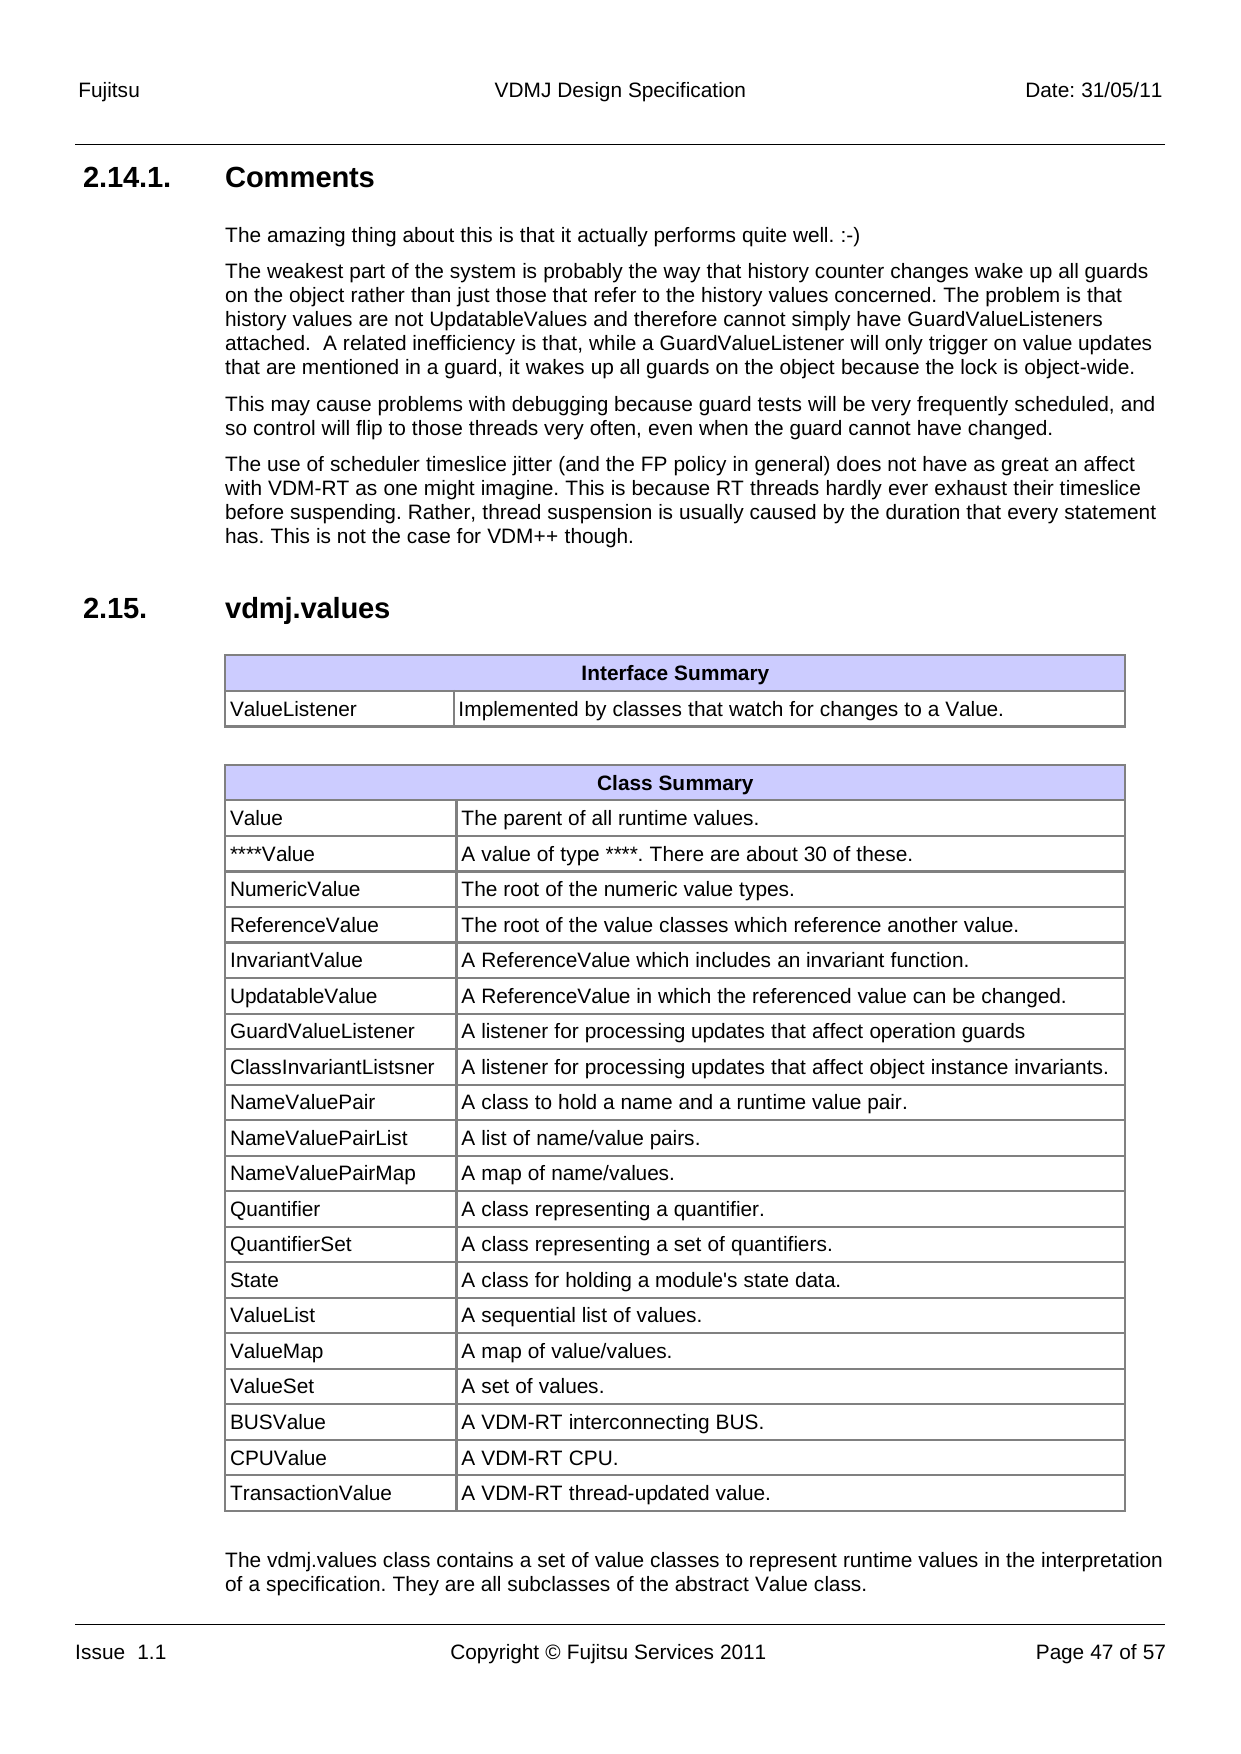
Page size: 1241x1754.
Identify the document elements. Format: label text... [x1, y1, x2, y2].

table_header Class Summary [226, 766, 1124, 799]
text This may cause problems with debugging because guard tests will be very frequently scheduled, and so control will flip to those threads very often, even when the guard cannot have changed. [225, 392, 1165, 440]
table_cell A ReferenceValue which includes an invariant function. [458, 944, 1124, 977]
table_cell The root of the value classes which reference another value. [458, 908, 1124, 941]
table_cell A VDM-RT interconnecting BUS. [458, 1405, 1124, 1439]
table_cell ValueListener [226, 692, 453, 725]
table_cell ReferenceValue [226, 908, 455, 941]
table_cell A map of value/values. [458, 1334, 1124, 1368]
text The vdmj.values class contains a set of value classes to represent runtime values in the interpretation of a specification. They are all subclasses of the abstract Value class. [225, 1548, 1165, 1596]
table_cell NameValuePair [226, 1086, 455, 1119]
table_cell A VDM-RT thread-updated value. [458, 1476, 1124, 1510]
table_cell A listener for processing updates that affect object instance invariants. [458, 1050, 1124, 1083]
table_cell A value of type ****. There are about 30 of these. [458, 837, 1124, 870]
table_cell ClassInvariantListsner [226, 1050, 455, 1083]
table_cell A ReferenceValue in which the referenced value can be changed. [458, 979, 1124, 1012]
table_cell A map of name/values. [458, 1157, 1124, 1190]
table_cell A set of values. [458, 1370, 1124, 1403]
table_cell InvariantValue [226, 944, 455, 977]
table_cell ValueSet [226, 1370, 455, 1403]
table_cell A listener for processing updates that affect operation guards [458, 1015, 1124, 1048]
table_cell A class for holding a module's state data. [458, 1263, 1124, 1297]
table_cell The parent of all runtime values. [458, 801, 1124, 835]
table_cell BUSValue [226, 1405, 455, 1439]
table_cell State [226, 1263, 455, 1297]
table_cell Quantifier [226, 1192, 455, 1226]
table_cell CPUValue [226, 1441, 455, 1474]
table_cell TransactionValue [226, 1476, 455, 1510]
table_cell NameValuePairList [226, 1121, 455, 1154]
table_cell GuardValueListener [226, 1015, 455, 1048]
subtitle Comments [75, 160, 1165, 193]
table_cell QuantifierSet [226, 1228, 455, 1261]
text The amazing thing about this is that it actually performs quite well. :-) [225, 223, 1165, 247]
table_cell The root of the numeric value types. [458, 873, 1124, 906]
table_cell NumericValue [226, 873, 455, 906]
table_header Interface Summary [226, 656, 1124, 690]
table_cell A list of name/value pairs. [458, 1121, 1124, 1154]
table_cell ****Value [226, 837, 455, 870]
subtitle vdmj.values [75, 591, 1165, 624]
table_cell ValueList [226, 1299, 455, 1332]
table_cell A sequential list of values. [458, 1299, 1124, 1332]
table_cell A class representing a set of quantifiers. [458, 1228, 1124, 1261]
table_cell A class representing a quantifier. [458, 1192, 1124, 1226]
table_cell NameValuePairMap [226, 1157, 455, 1190]
table_cell UpdatableValue [226, 979, 455, 1012]
table_cell A VDM-RT CPU. [458, 1441, 1124, 1474]
text The weakest part of the system is probably the way that history counter changes wake up all guards on the object rather than just those that refer to the history values concerned. The problem is that history values are not UpdatableValues and therefore cannot simply have GuardValueListeners attached. A related inefficiency is that, while a GuardValueListener will only trigger on value updates that are mentioned in a guard, it wakes up all guards on the object because the lock is object-wide. [225, 260, 1165, 379]
table_cell Implemented by classes that watch for changes to a Value. [455, 692, 1124, 725]
table_cell ValueMap [226, 1334, 455, 1368]
table_cell Value [226, 801, 455, 835]
text The use of scheduler timeslice jitter (and the FP policy in general) does not have as great an affect with VDM-RT as one might imagine. This is because RT threads hardly ever exhaust their timeslice before suspending. Rather, thread suspension is usually caused by the duration that every statement has. This is not the case for VDM++ though. [225, 452, 1165, 548]
table_cell A class to hold a name and a runtime value pair. [458, 1086, 1124, 1119]
